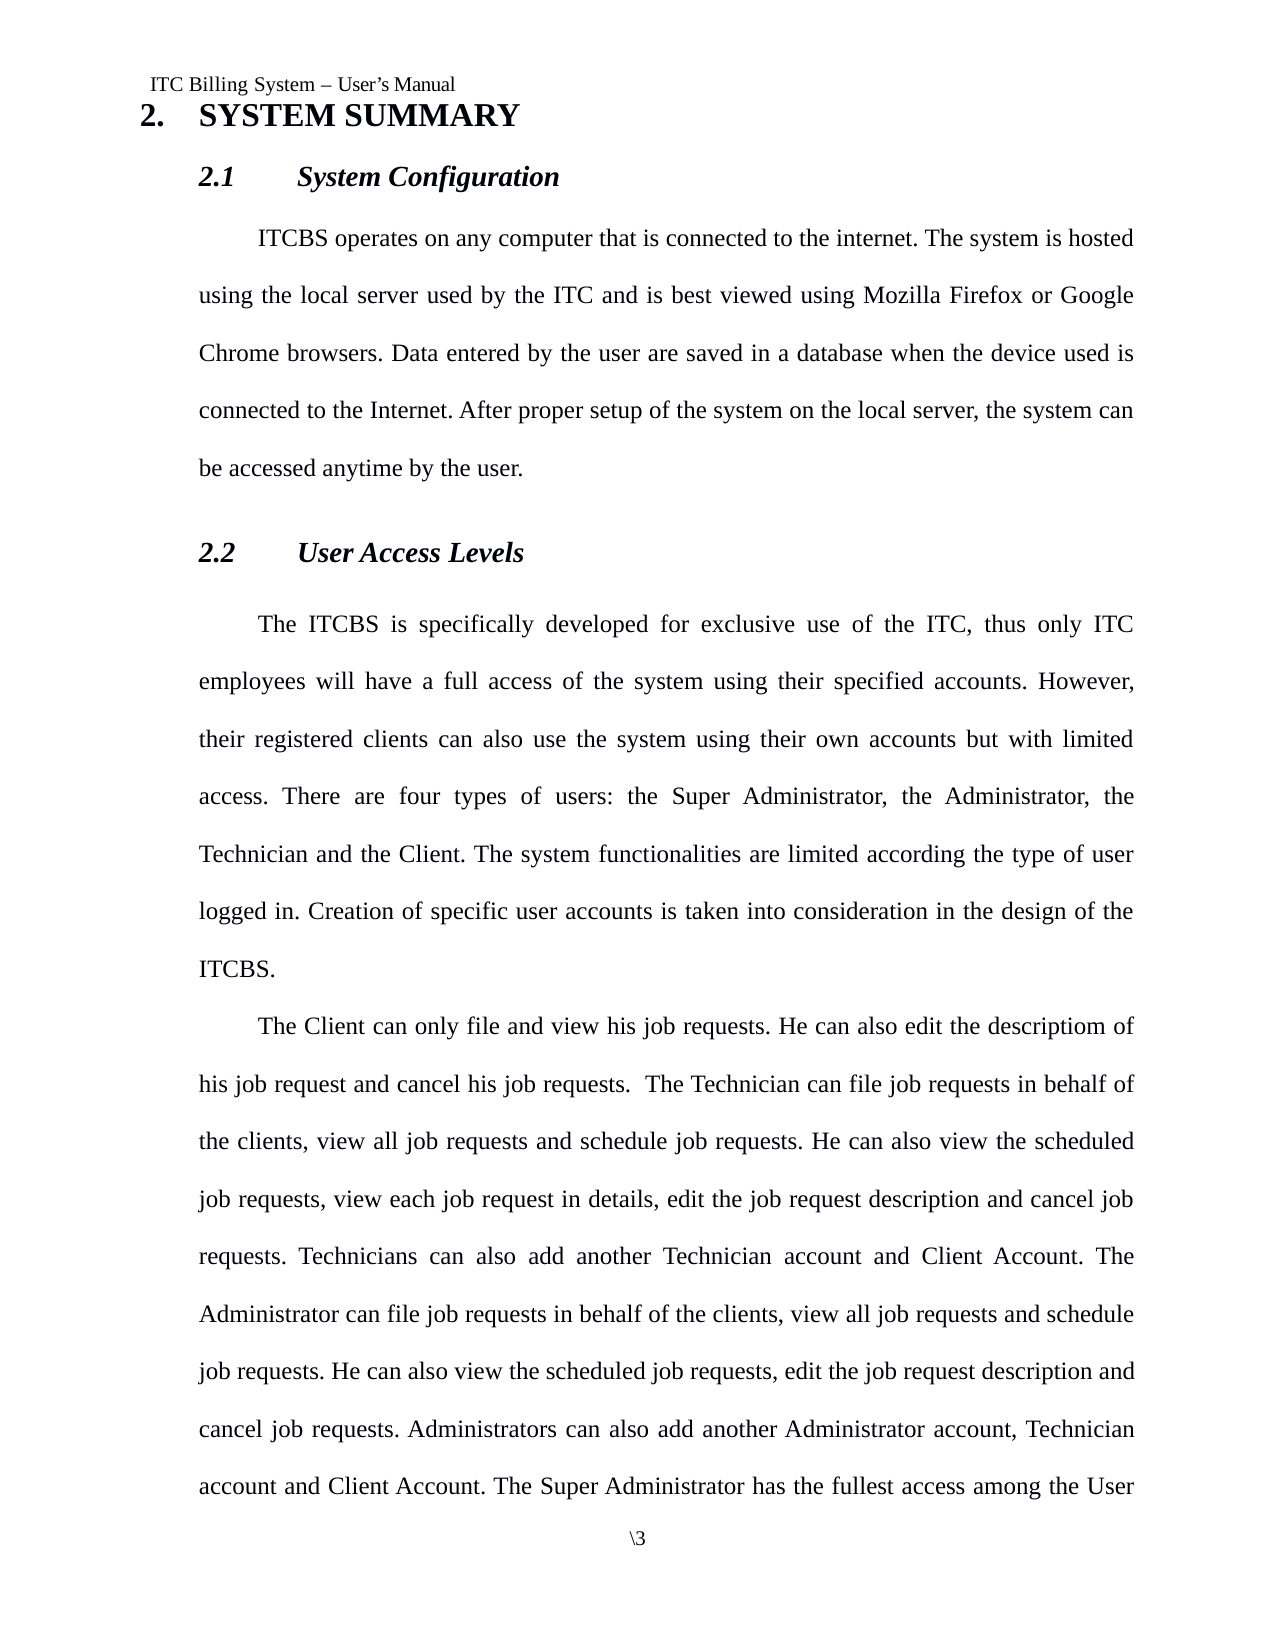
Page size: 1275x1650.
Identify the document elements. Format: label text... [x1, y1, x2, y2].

subtitle 2.1 System Configuration [199, 159, 1135, 193]
subtitle SYSTEM SUMMARY [139, 96, 1135, 134]
subtitle 2.2 User Access Levels [199, 535, 1135, 569]
text ITCBS operates on any computer that is connected to the internet. The system is hosted using the local server used by the ITC and is best viewed using Mozilla Firefox or Google Chrome browsers. Data entered by the user are saved in a database when the device used is connected to the Internet. After proper setup of the system on the local server, the system can be accessed anytime by the user. [199, 223, 1135, 482]
text The ITCBS is specifically developed for exclusive use of the ITC, thus only ITC employees will have a full access of the system using their specified accounts. However, their registered clients can also use the system using their own accounts but with limited access. There are four types of users: the Super Administrator, the Administrator, the Technician and the Client. The system functionalities are limited according the type of user logged in. Creation of specific user accounts is taken into consideration in the design of the ITCBS. [199, 609, 1135, 982]
text The Client can only file and view his job requests. He can also edit the descriptiom of his job request and cancel his job requests. The Technician can file job requests in behalf of the clients, view all job requests and schedule job requests. He can also view the scheduled job requests, view each job request in details, edit the job request description and cancel job requests. Technicians can also add another Technician account and Client Account. The Administrator can file job requests in behalf of the clients, view all job requests and schedule job requests. He can also view the scheduled job requests, edit the job request description and cancel job requests. Administrators can also add another Administrator account, Technician account and Client Account. The Super Administrator has the fullest access among the User [199, 1011, 1135, 1500]
